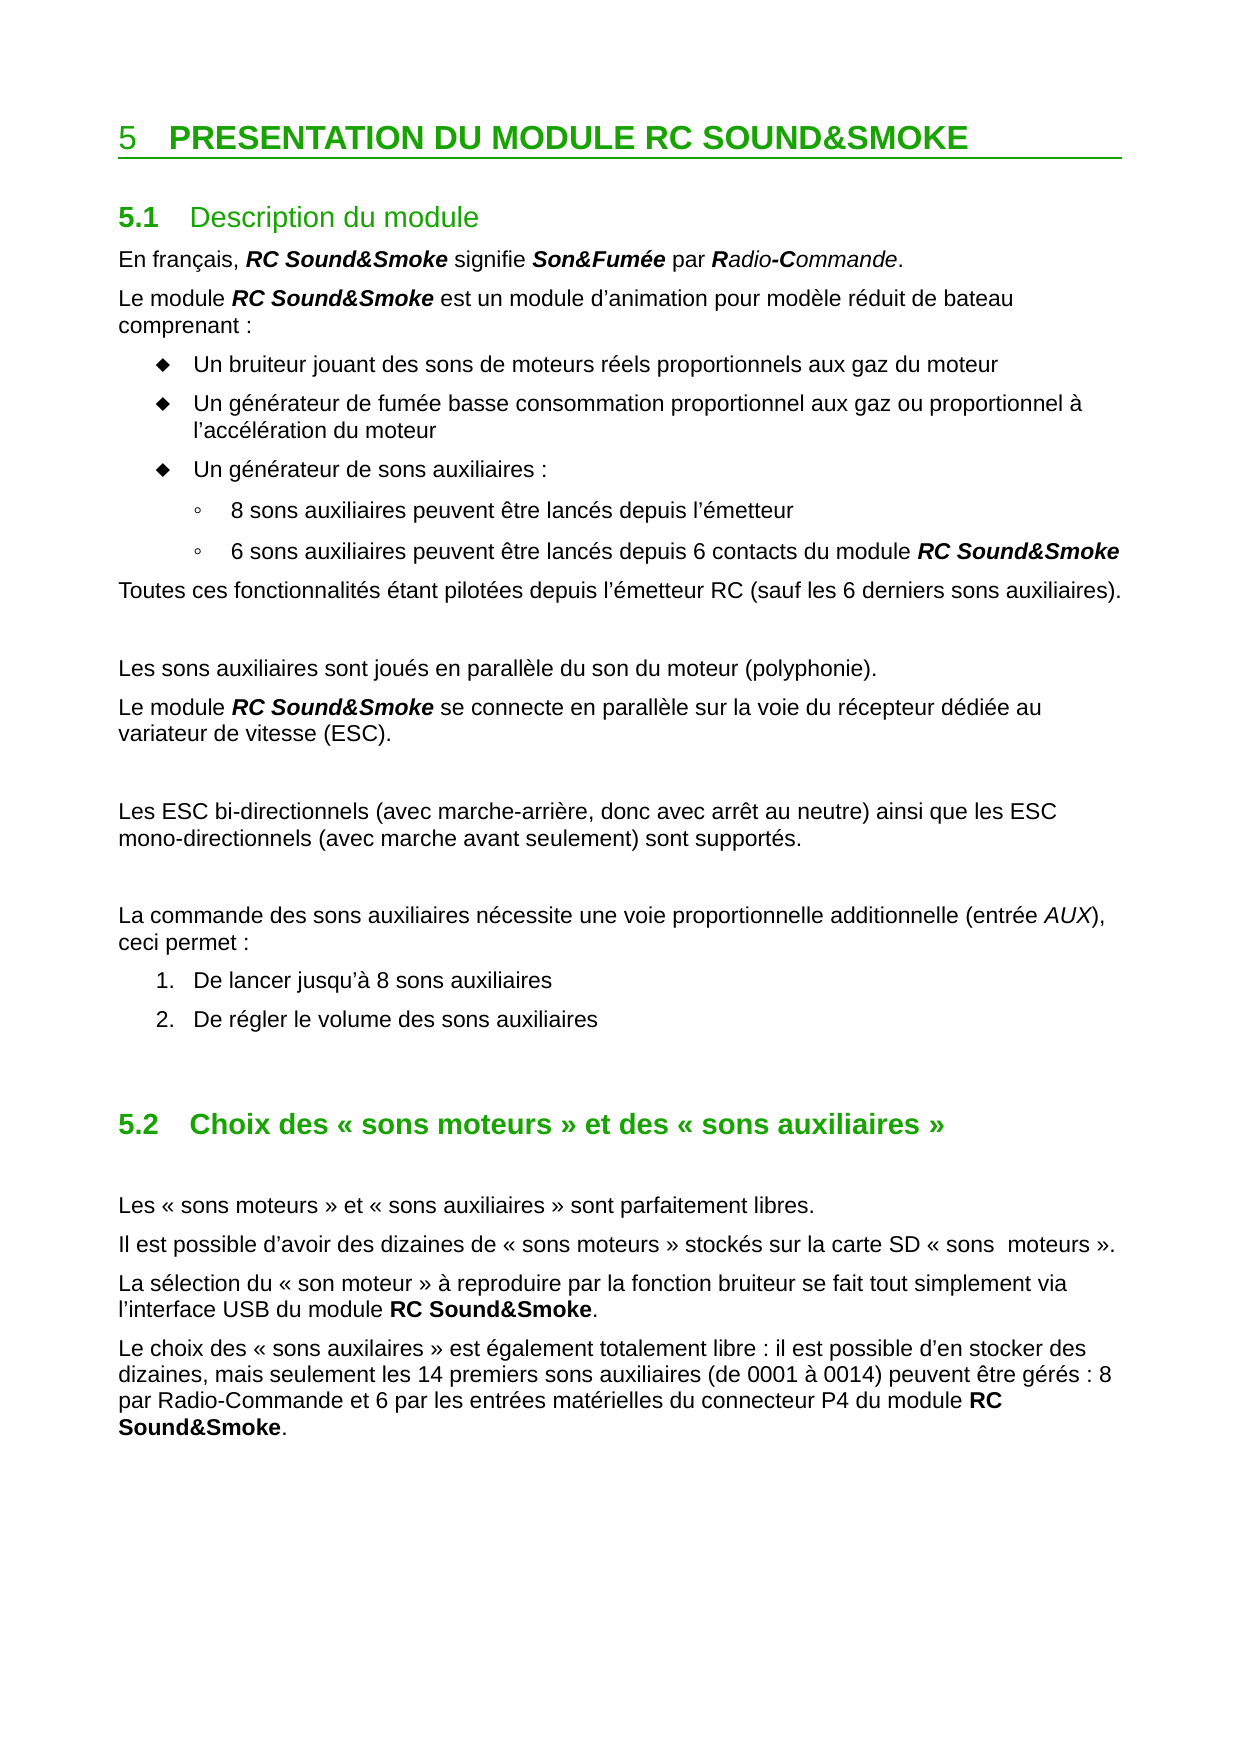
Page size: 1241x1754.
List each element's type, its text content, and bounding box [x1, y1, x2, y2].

list 6 sons auxiliaires peuvent être lancés depuis 6 contacts du module RC Sound&Smoke [193, 536, 1122, 565]
list Un générateur de fumée basse consommation proportionnel aux gaz ou proportionnel à l’accélération du moteur [156, 390, 1122, 443]
text Il est possible d’avoir des dizaines de « sons moteurs » stockés sur la carte SD « sons moteurs ». [118, 1231, 1122, 1257]
list 8 sons auxiliaires peuvent être lancés depuis l’émetteur [193, 495, 1122, 524]
text Le module RC Sound&Smoke est un module d’animation pour modèle réduit de bateau comprenant : [118, 285, 1122, 338]
text Toutes ces fonctionnalités étant pilotées depuis l’émetteur RC (sauf les 6 derniers sons auxiliaires). [118, 577, 1122, 604]
list Un générateur de sons auxiliaires : [156, 456, 1122, 482]
text Les « sons moteurs » et « sons auxiliaires » sont parfaitement libres. [118, 1192, 1122, 1218]
text La commande des sons auxiliaires nécessite une voie proportionnelle additionnelle (entrée AUX), ceci permet : [118, 902, 1122, 955]
subtitle Description du module [118, 201, 1122, 234]
text Le choix des « sons auxilaires » est également totalement libre : il est possible d’en stocker des dizaines, mais seulement les 14 premiers sons auxiliaires (de 0001 à 0014) peuvent être gérés : 8 par Radio-Commande et 6 par les entrées matérielles du connecteur P4 du module RC Sound&Smoke. [118, 1335, 1122, 1440]
text En français, RC Sound&Smoke signifie Son&Fumée par Radio-Commande. [118, 246, 1122, 273]
text Les sons auxiliaires sont joués en parallèle du son du moteur (polyphonie). [118, 655, 1122, 682]
subtitle Choix des « sons moteurs » et des « sons auxiliaires » [118, 1107, 1122, 1141]
list Un bruiteur jouant des sons de moteurs réels proportionnels aux gaz du moteur [156, 351, 1122, 377]
subtitle PRESENTATION DU MODULE RC SOUND&SMOKE [118, 118, 1122, 157]
text Le module RC Sound&Smoke se connecte en parallèle sur la voie du récepteur dédiée au variateur de vitesse (ESC). [118, 694, 1122, 747]
list De régler le volume des sons auxiliaires [156, 1006, 1122, 1033]
text La sélection du « son moteur » à reproduire par la fonction bruiteur se fait tout simplement via l’interface USB du module RC Sound&Smoke. [118, 1269, 1122, 1322]
text Les ESC bi-directionnels (avec marche-arrière, donc avec arrêt au neutre) ainsi que les ESC mono-directionnels (avec marche avant seulement) sont supportés. [118, 798, 1122, 851]
list De lancer jusqu’à 8 sons auxiliaires [156, 967, 1122, 994]
